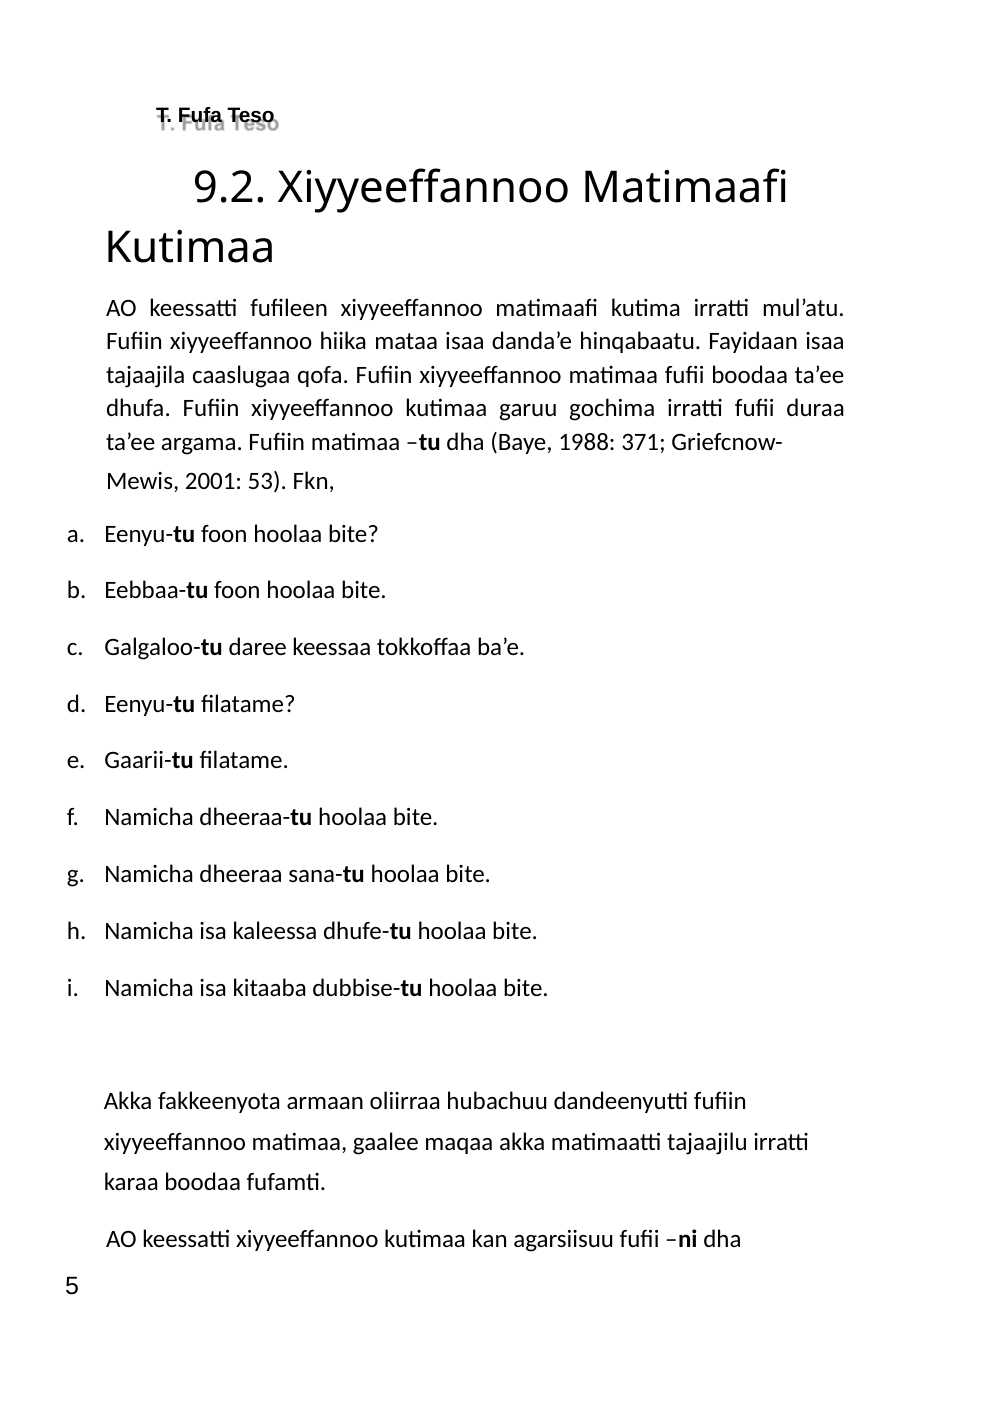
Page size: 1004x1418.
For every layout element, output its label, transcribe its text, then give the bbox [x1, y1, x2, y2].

list Eenyu-tu filatame? [67, 688, 846, 719]
picture [142, 102, 311, 149]
text Akka fakkeenyota armaan oliirraa hubachuu dandeenyutti fufiin xiyyeeffannoo matimaa, gaalee maqaa akka matimaatti tajaajilu irratti karaa boodaa fufamti. [103, 1085, 846, 1197]
text Mewis, 2001: 53). Fkn, [106, 465, 846, 495]
list Eebbaa-tu foon hoolaa bite. [67, 575, 846, 605]
list Namicha dheeraa sana-tu hoolaa bite. [67, 858, 846, 889]
text AO keessatti fufileen xiyyeeffannoo matimaafi kutima irratti mul’atu. Fufiin xiyyeeffannoo hiika mataa isaa danda’e hinqabaatu. Fayidaan isaa tajaajila caaslugaa qofa. Fufiin xiyyeeffannoo matimaa fufii boodaa ta’ee dhufa. Fufiin xiyyeeffannoo kutimaa garuu gochima irratti fufii duraa ta’ee argama. Fufiin matimaa –tu dha (Baye, 1988: 371; Griefcnow- [106, 292, 846, 456]
list Gaarii-tu filatame. [67, 745, 846, 775]
subtitle 9.2. Xiyyeeffannoo Matimaafi Kutimaa [104, 156, 852, 275]
list Namicha dheeraa-tu hoolaa bite. [67, 802, 846, 832]
text AO keessatti xiyyeeffannoo kutimaa kan agarsiisuu fufii –ni dha [106, 1223, 846, 1254]
list Galgaloo-tu daree keessaa tokkoffaa ba’e. [67, 631, 846, 662]
list Namicha isa kaleessa dhufe-tu hoolaa bite. [67, 915, 846, 946]
list Eenyu-tu foon hoolaa bite? [67, 518, 846, 548]
list Namicha isa kitaaba dubbise-tu hoolaa bite. [67, 972, 846, 1003]
